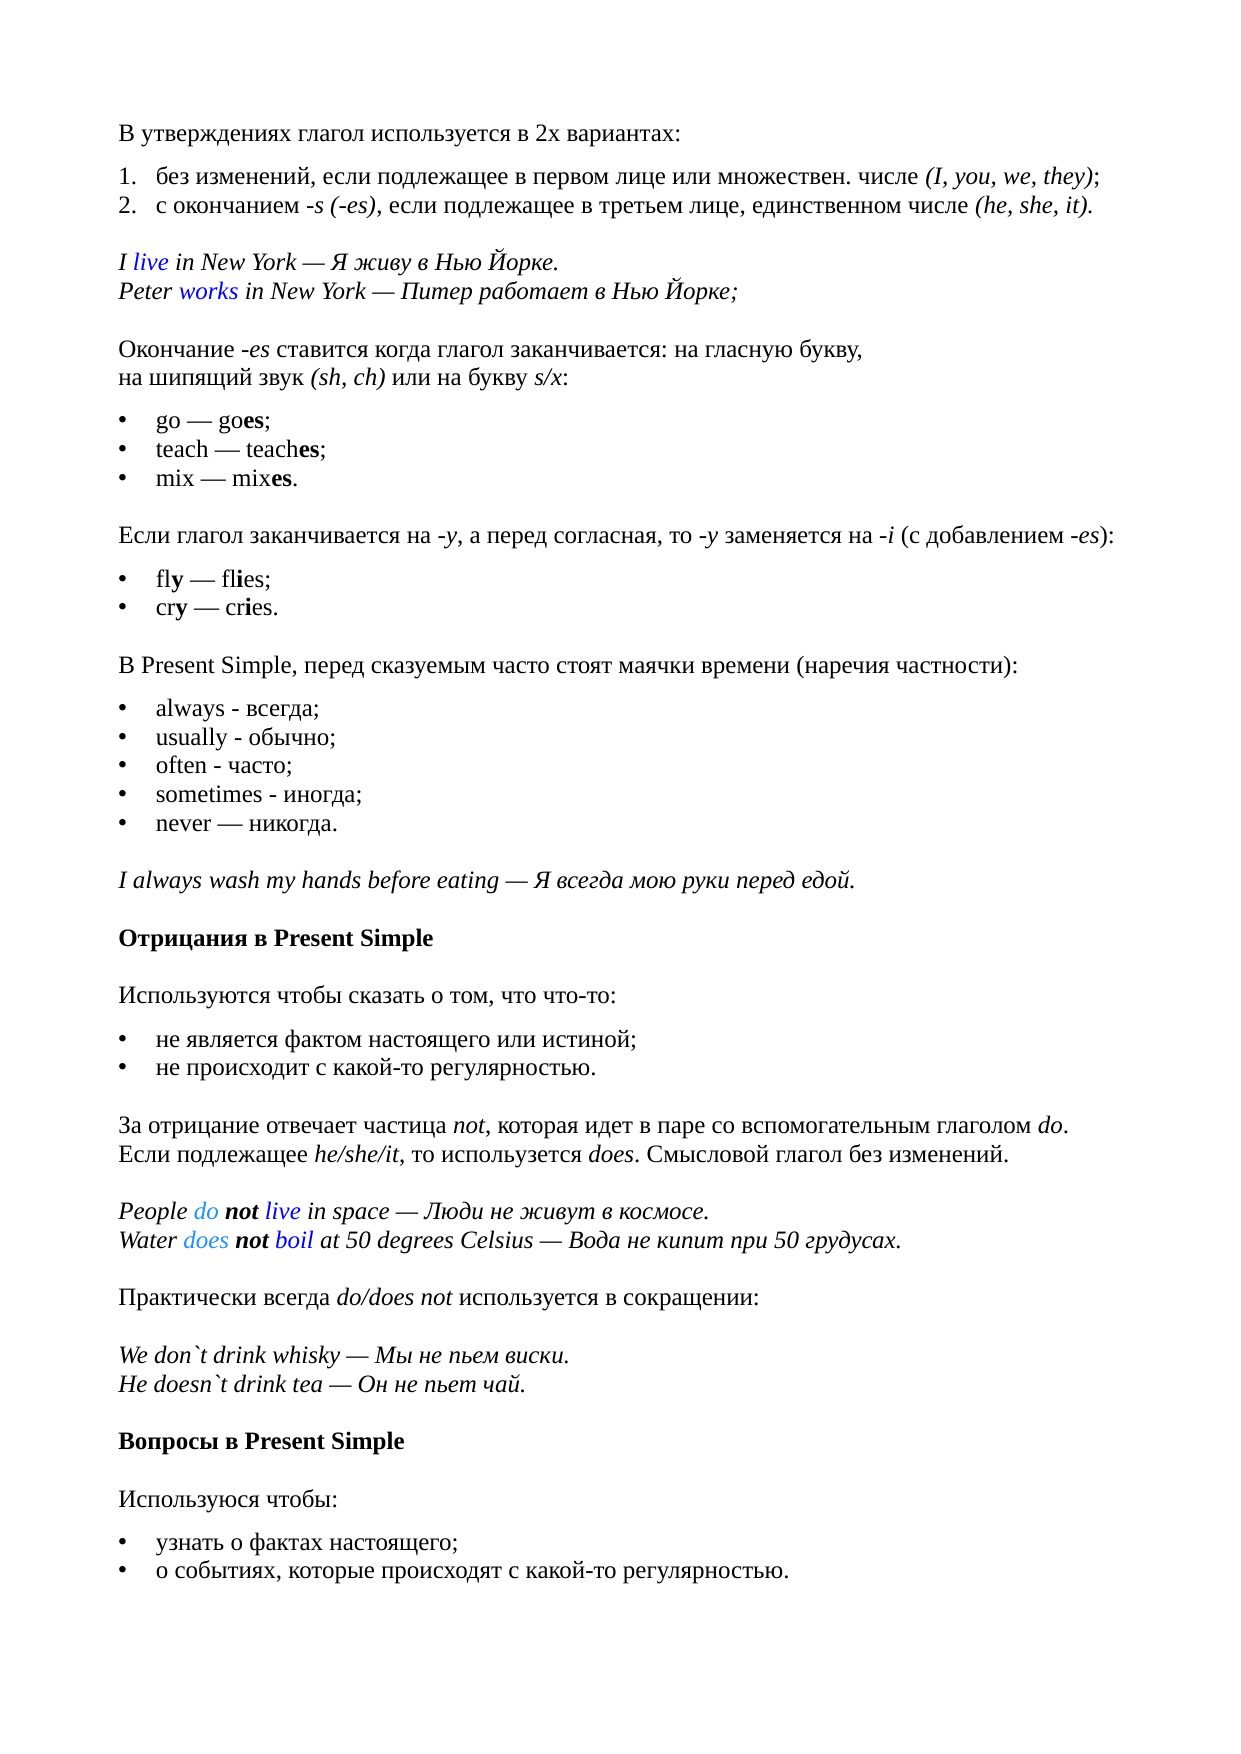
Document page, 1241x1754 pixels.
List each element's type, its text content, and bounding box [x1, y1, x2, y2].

list не происходит с какой-то регулярностью. [118, 1052, 1122, 1081]
text Практически всегда do/does not используется в сокращении: [118, 1282, 1122, 1311]
list с окончанием -s (-es), если подлежащее в третьем лице, единственном числе (he, she, it). [118, 190, 1122, 219]
list sometimes - иногда; [118, 779, 1122, 808]
text За отрицание отвечает частица not, которая идет в паре со вспомогательным глаголом do. [118, 1110, 1122, 1139]
text на шипящий звук (sh, ch) или на букву s/x: [118, 362, 1122, 391]
text He doesn`t drink tea — Он не пьет чай. [118, 1369, 1122, 1397]
text В Present Simple, перед сказуемым часто стоят маячки времени (наречия частности): [118, 650, 1122, 679]
text Окончание -es ставится когда глагол заканчивается: на гласную букву, [118, 334, 1122, 362]
list go — goes; [118, 406, 1122, 434]
list never — никогда. [118, 808, 1122, 837]
list узнать о фактах настоящего; [118, 1527, 1122, 1556]
list без изменений, если подлежащее в первом лице или множествен. числе (I, you, we, they); [118, 161, 1122, 190]
text Peter works in New York — Питер работает в Нью Йорке; [118, 276, 1122, 305]
text Используются чтобы сказать о том, что что-то: [118, 981, 1122, 1009]
list usually - обычно; [118, 722, 1122, 751]
text Используюся чтобы: [118, 1484, 1122, 1512]
list always - всегда; [118, 693, 1122, 722]
list не является фактом настоящего или истиной; [118, 1024, 1122, 1052]
text Water does not boil at 50 degrees Celsius — Вода не кипит при 50 грудусах. [118, 1225, 1122, 1254]
list mix — mixes. [118, 463, 1122, 492]
list often - часто; [118, 751, 1122, 779]
list cry — cries. [118, 592, 1122, 621]
text Если подлежащее he/she/it, то испольузется does. Смысловой глагол без изменений. [118, 1139, 1122, 1167]
text I live in New York — Я живу в Нью Йорке. [118, 247, 1122, 276]
text Если глагол заканчивается на -y, а перед согласная, то -y заменяется на -i (с добавлением -es): [118, 521, 1122, 549]
text В утверждениях глагол используется в 2х вариантах: [118, 118, 1122, 147]
text Вопросы в Present Simple [118, 1426, 1122, 1455]
list о событиях, которые происходят с какой-то регулярностью. [118, 1556, 1122, 1584]
text Отрицания в Present Simple [118, 923, 1122, 952]
text We don`t drink whisky — Мы не пьем виски. [118, 1340, 1122, 1369]
list teach — teaches; [118, 434, 1122, 463]
text I always wash my hands before eating — Я всегда мою руки перед едой. [118, 866, 1122, 894]
text People do not live in space — Люди не живут в космосе. [118, 1196, 1122, 1225]
list fly — flies; [118, 564, 1122, 592]
